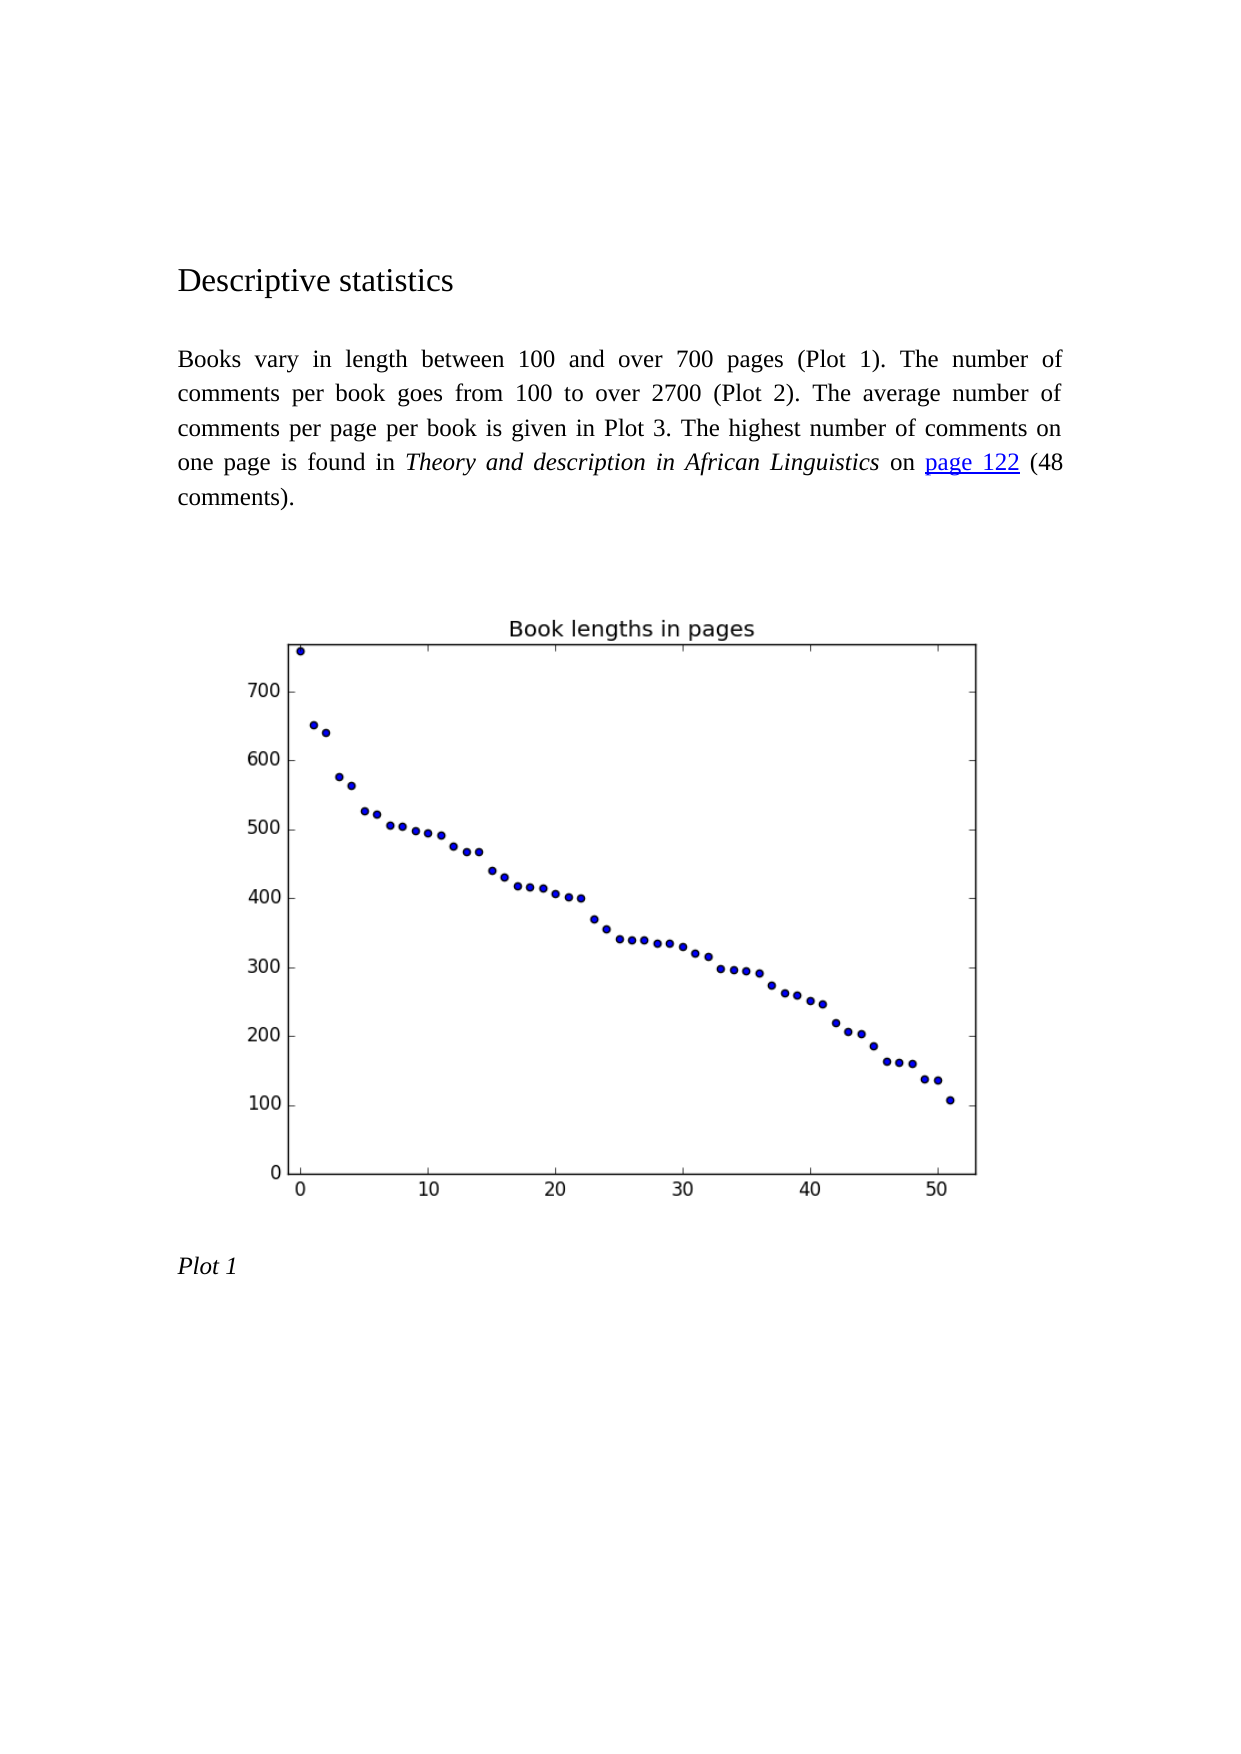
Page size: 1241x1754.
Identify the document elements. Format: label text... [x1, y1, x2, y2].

text Plot 1 [177, 1240, 1063, 1280]
subtitle Descriptive statistics [177, 260, 1010, 299]
text Books vary in length between 100 and over 700 pages (Plot 1). The number of comments per book goes from 100 to over 2700 (Plot 2). The average number of comments per page per book is given in Plot 3. The highest number of comments on one page is found in Theory and description in African Linguistics on page 122 (48 comments). [177, 344, 1063, 511]
picture [177, 578, 1063, 1240]
